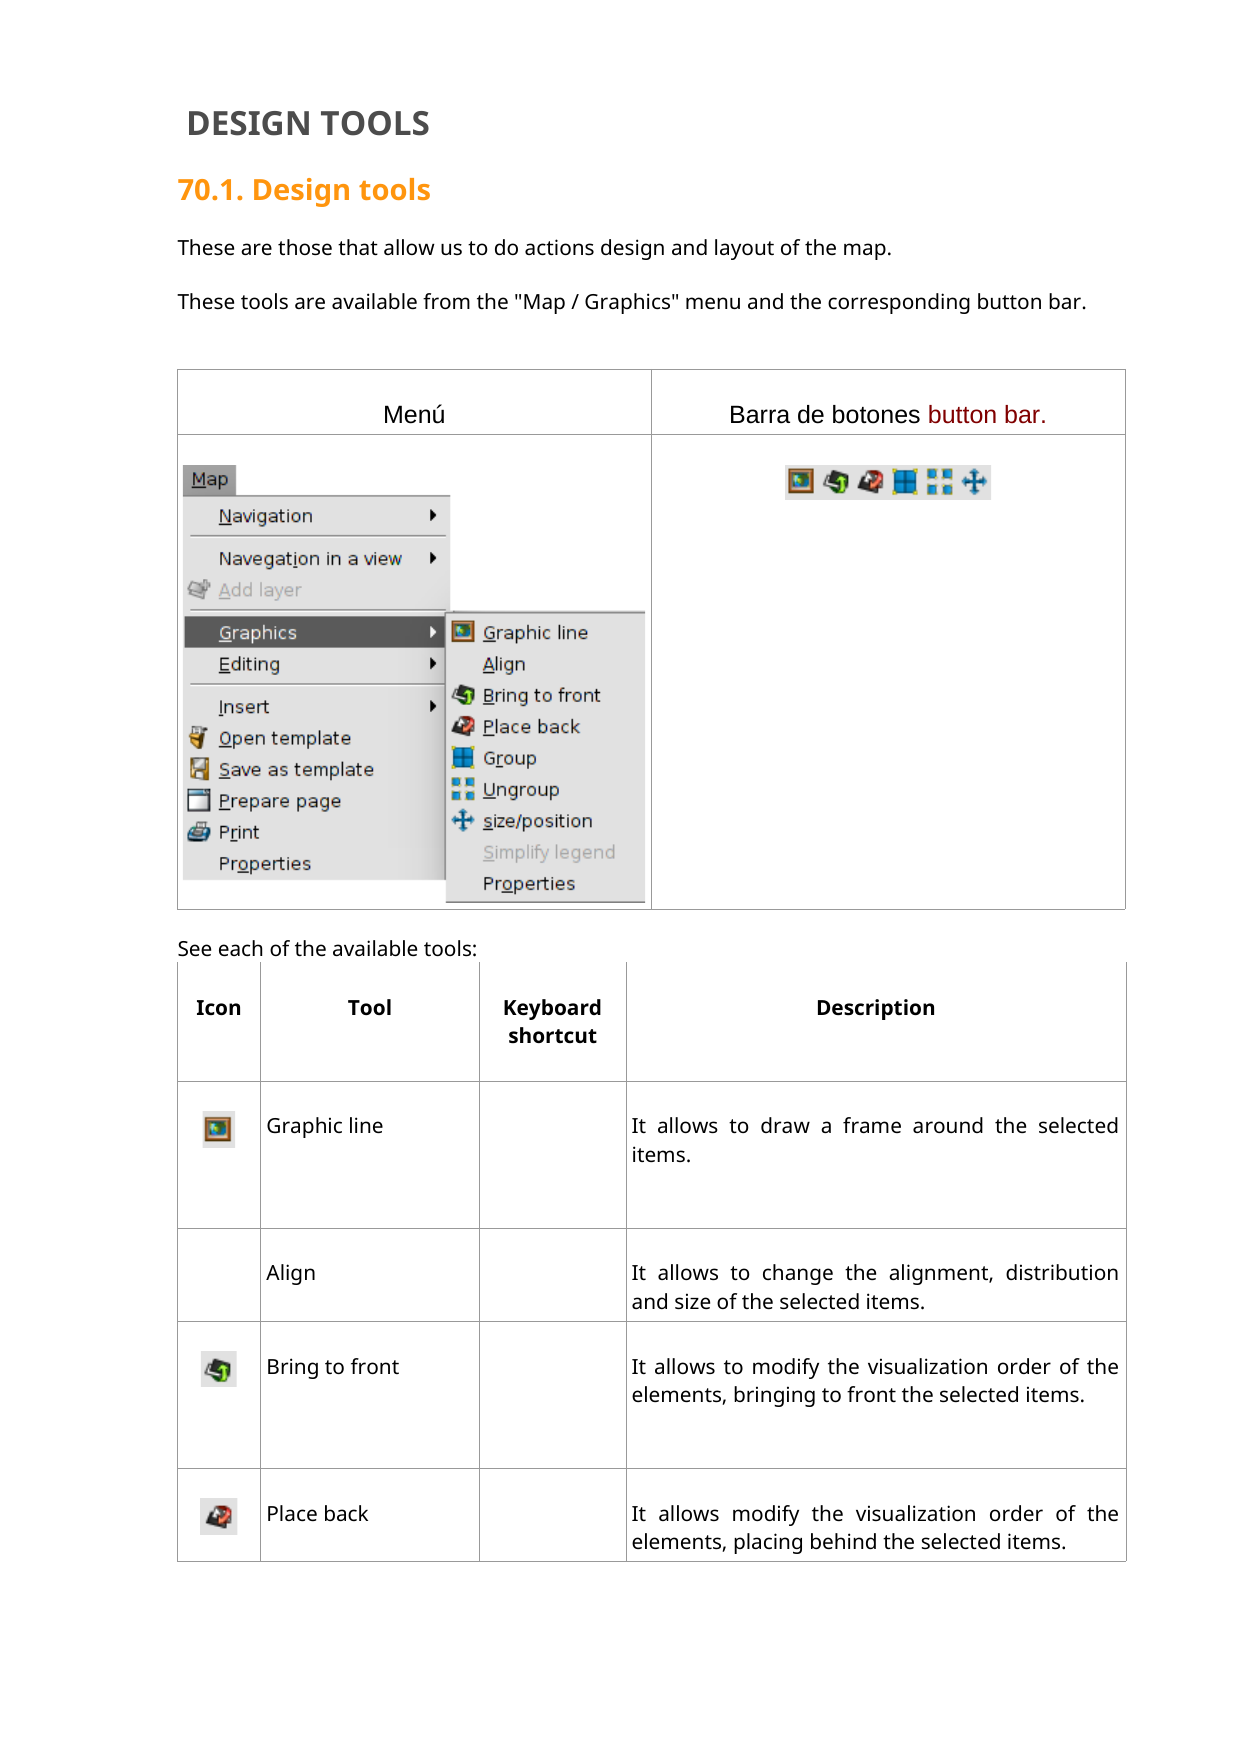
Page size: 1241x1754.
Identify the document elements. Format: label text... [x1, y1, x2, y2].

table_cell It allows to modify the visualization order of the elements, bringing to front the selected items. [627, 1322, 1126, 1468]
subtitle 70.1. Design tools [177, 169, 1125, 208]
picture [182, 465, 646, 903]
table_cell It allows to change the alignment, distribution and size of the selected items. [627, 1229, 1126, 1321]
text These are those that allow us to do actions design and layout of the map. [177, 233, 1125, 262]
table_cell Bring to front [261, 1322, 479, 1468]
table_cell Graphic line [261, 1082, 479, 1227]
picture [202, 1111, 236, 1148]
picture [200, 1498, 238, 1535]
table_cell [178, 435, 651, 909]
picture [785, 465, 992, 500]
table_cell Place back [261, 1469, 479, 1561]
table_cell [178, 1322, 260, 1468]
table_cell [178, 1229, 260, 1321]
table_cell [178, 1469, 260, 1561]
text These tools are available from the "Map / Graphics" menu and the corresponding button bar. [177, 287, 1125, 315]
table_cell [178, 1082, 260, 1227]
table_cell [480, 1322, 626, 1468]
table_header Keyboard shortcut [480, 962, 626, 1081]
table_header Barra de botones button bar. [652, 370, 1125, 434]
table_cell [480, 1469, 626, 1561]
table_header Tool [261, 962, 479, 1081]
table_cell [480, 1229, 626, 1321]
text See each of the available tools: [177, 934, 1125, 962]
table_header Menú [178, 370, 651, 434]
table_header Icon [178, 962, 260, 1081]
table_cell It allows to draw a frame around the selected items. [627, 1082, 1126, 1227]
table_header Description [627, 962, 1126, 1081]
table_cell It allows modify the visualization order of the elements, placing behind the selected items. [627, 1469, 1126, 1561]
picture [200, 1351, 237, 1387]
table_cell Align [261, 1229, 479, 1321]
table_cell [652, 435, 1125, 909]
subtitle DESIGN TOOLS [177, 100, 1125, 145]
table_cell [480, 1082, 626, 1227]
